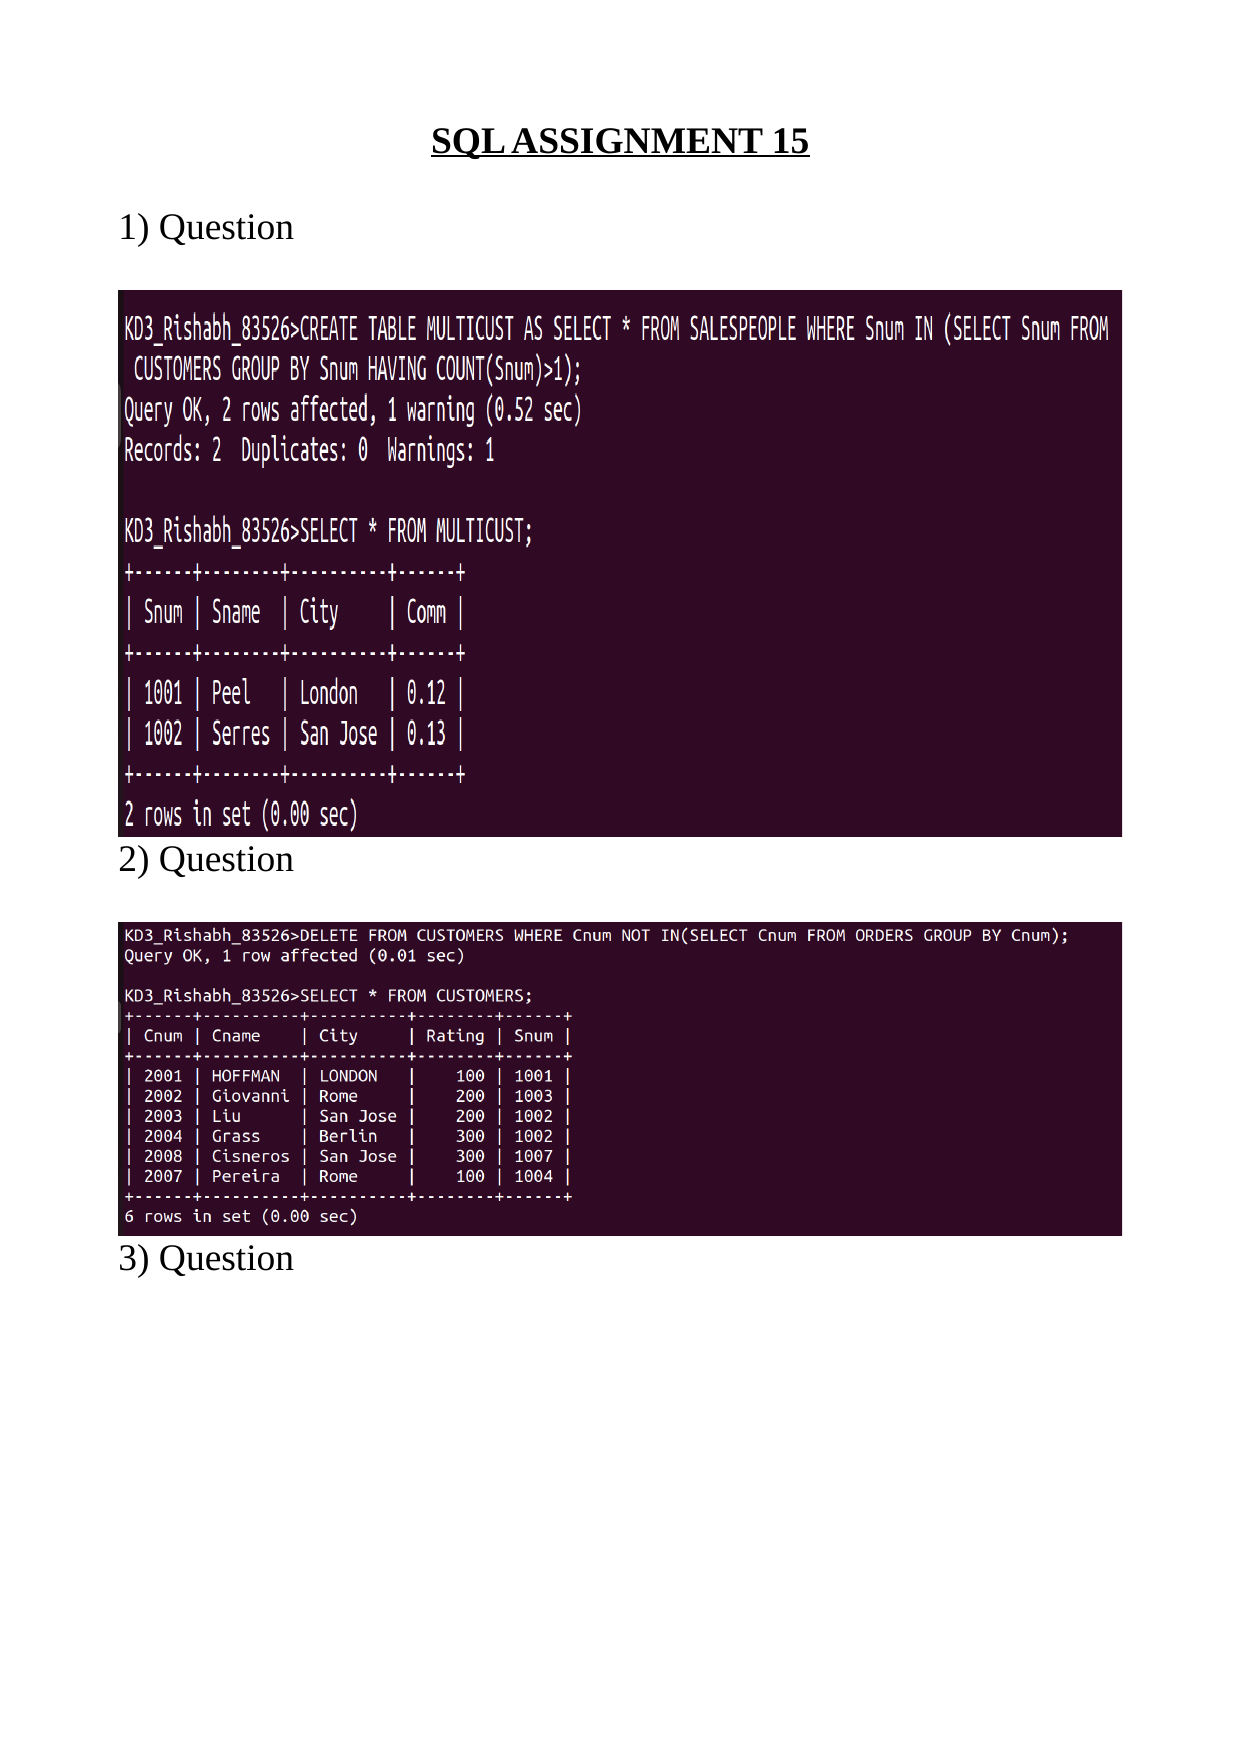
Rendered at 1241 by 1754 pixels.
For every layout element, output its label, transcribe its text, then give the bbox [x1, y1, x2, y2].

text 1) Question [118, 204, 1122, 247]
text 2) Question [118, 837, 1122, 879]
text 3) Question [118, 1236, 1122, 1279]
picture [118, 922, 1123, 1236]
text SQL ASSIGNMENT 15 [118, 118, 1122, 161]
picture [118, 290, 1123, 837]
